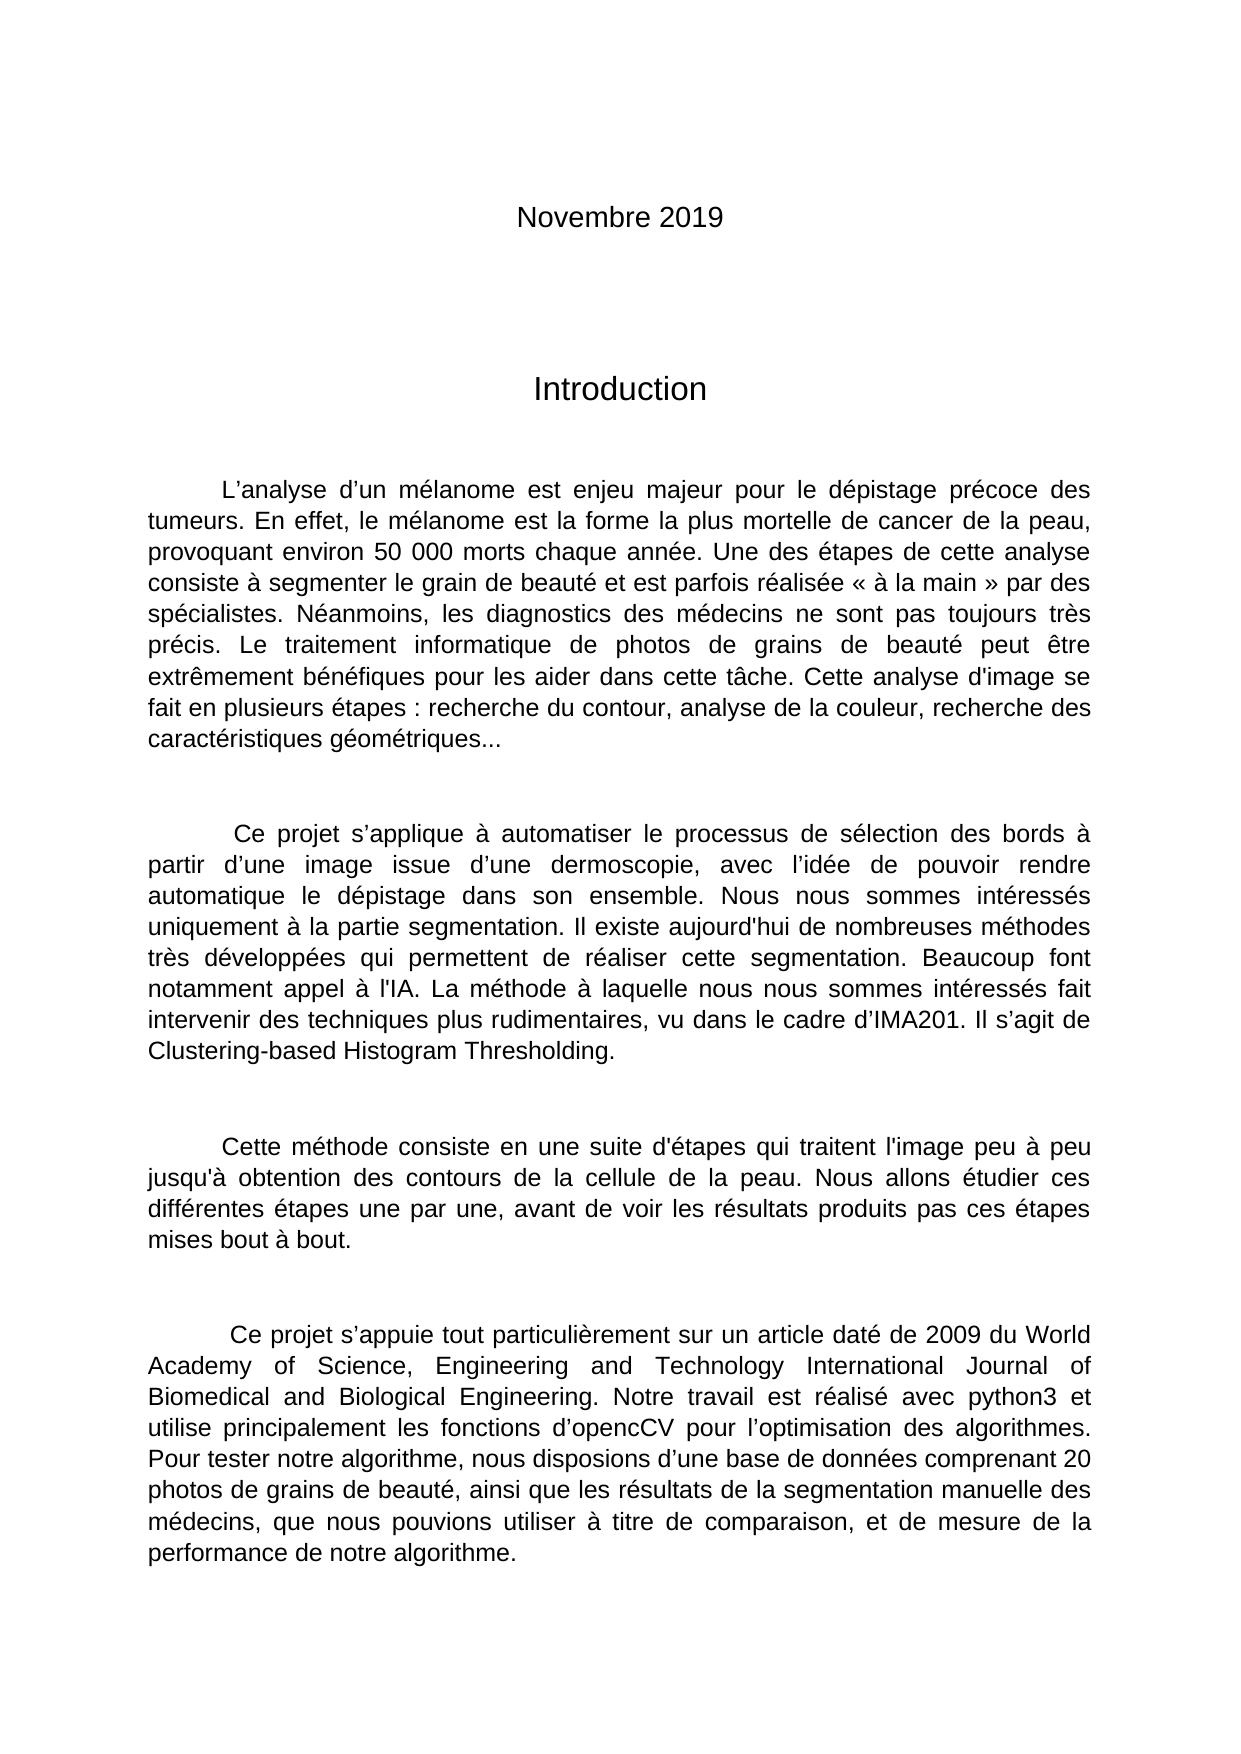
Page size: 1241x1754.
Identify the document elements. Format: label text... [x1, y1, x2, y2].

subtitle Ce projet s’applique à automatiser le processus de sélection des bords à partir d’une image issue d’une dermoscopie, avec l’idée de pouvoir rendre automatique le dépistage dans son ensemble. Nous nous sommes intéressés uniquement à la partie segmentation. Il existe aujourd'hui de nombreuses méthodes très développées qui permettent de réaliser cette segmentation. Beaucoup font notamment appel à l'IA. La méthode à laquelle nous nous sommes intéressés fait intervenir des techniques plus rudimentaires, vu dans le cadre d’IMA201. Il s’agit de Clustering-based Histogram Thresholding. [148, 819, 1093, 1065]
subtitle Cette méthode consiste en une suite d'étapes qui traitent l'image peu à peu jusqu'à obtention des contours de la cellule de la peau. Nous allons étudier ces différentes étapes une par une, avant de voir les résultats produits pas ces étapes mises bout à bout. [148, 1132, 1093, 1254]
subtitle Ce projet s’appuie tout particulièrement sur un article daté de 2009 du World Academy of Science, Engineering and Technology International Journal of Biomedical and Biological Engineering. Notre travail est réalisé avec python3 et utilise principalement les fonctions d’opencCV pour l’optimisation des algorithmes. Pour tester notre algorithme, nous disposions d’une base de données comprenant 20 photos de grains de beauté, ainsi que les résultats de la segmentation manuelle des médecins, que nous pouvions utiliser à titre de comparaison, et de mesure de la performance de notre algorithme. [148, 1320, 1093, 1566]
subtitle Introduction [148, 369, 1093, 408]
subtitle L’analyse d’un mélanome est enjeu majeur pour le dépistage précoce des tumeurs. En effet, le mélanome est la forme la plus mortelle de cancer de la peau, provoquant environ 50 000 morts chaque année. Une des étapes de cette analyse consiste à segmenter le grain de beauté et est parfois réalisée « à la main » par des spécialistes. Néanmoins, les diagnostics des médecins ne sont pas toujours très précis. Le traitement informatique de photos de grains de beauté peut être extrêmement bénéfiques pour les aider dans cette tâche. Cette analyse d'image se fait en plusieurs étapes : recherche du contour, analyse de la couleur, recherche des caractéristiques géométriques... [148, 475, 1093, 752]
subtitle Novembre 2019 [148, 200, 1093, 234]
